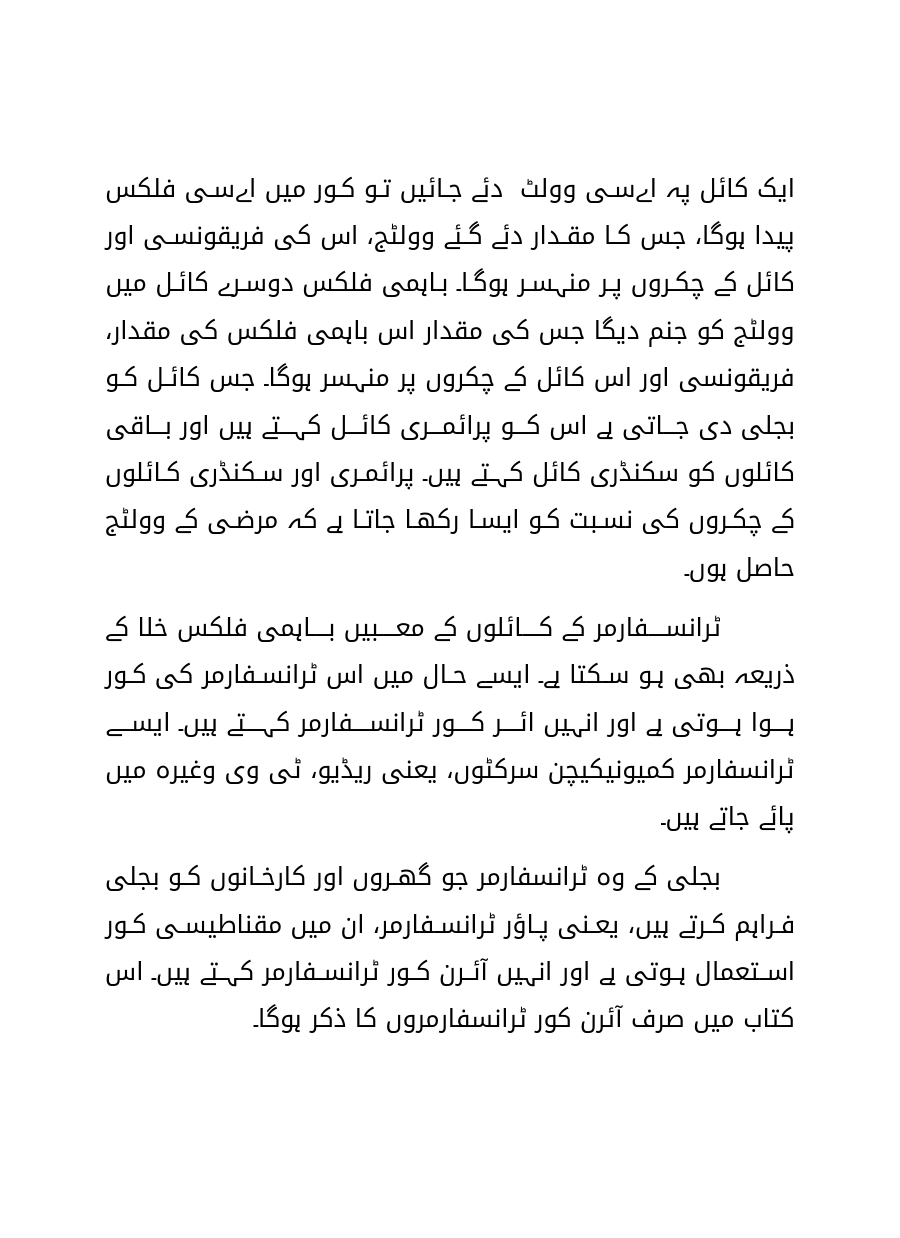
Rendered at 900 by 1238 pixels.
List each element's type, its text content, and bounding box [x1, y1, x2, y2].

text بجلی کے وہ ٹرانسفارمر جو گھروں اور کارخانوں کو بجلی فراہم کرتے ہیں، یعنی پاؤر ٹرانسفارمر، ان میں مقناطیسی کور استعمال ہوتی ہے اور انہیں آئرن کور ٹرانسفارمر کہتے ہیں۔ اس کتاب میں صرف آئرن کور ٹرانسفارمروں کا ذکر ہوگا۔ [105, 853, 795, 1043]
text ٹرانسفارمر کے کائلوں کے معبیں باہمی فلکس خلا کے ذریعہ بھی ہو سکتا ہے۔ ایسے حال میں اس ٹرانسفارمر کی کور ہوا ہوتی ہے اور انہیں ائر کور ٹرانسفارمر کہتے ہیں۔ ایسے ٹرانسفارمر کمیونیکیچن سرکٹوں، یعنی ریڈیو، ٹی وی وغیرہ میں پائے جاتے ہیں۔ [105, 604, 795, 841]
text ٹرانسفارمر بنیادی طور پر دو یا دو سے زیادہ ایسے کائل جن کے معبین باہمی فلکس موجود ہو، کو کہتے ہیں۔ اگر ان میں ایک کائل پہ اےسی وولٹ دئے جائیں تو کور میں اےسی فلکس پیدا ہوگا، جس کا مقدار دئے گئے وولٹج، اس کی فریقونسی اور کائل کے چکروں پر منہسر ہوگا۔ باہمی فلکس دوسرے کائل میں وولٹج کو جنم دیگا جس کی مقدار اس باہمی فلکس کی مقدار، فریقونسی اور اس کائل کے چکروں پر منہسر ہوگا۔ جس کائل کو بجلی دی جاتی ہے اس کو پرائمری کائل کہتے ہیں اور باقی کائلوں کو سکنڈری کائل کہتے ہیں۔ پرائمری اور سکنڈری کائلوں کے چکروں کی نسبت کو ایسا رکھا جاتا ہے کہ مرضی کے وولٹج حاصل ہوں۔ [105, 165, 795, 592]
